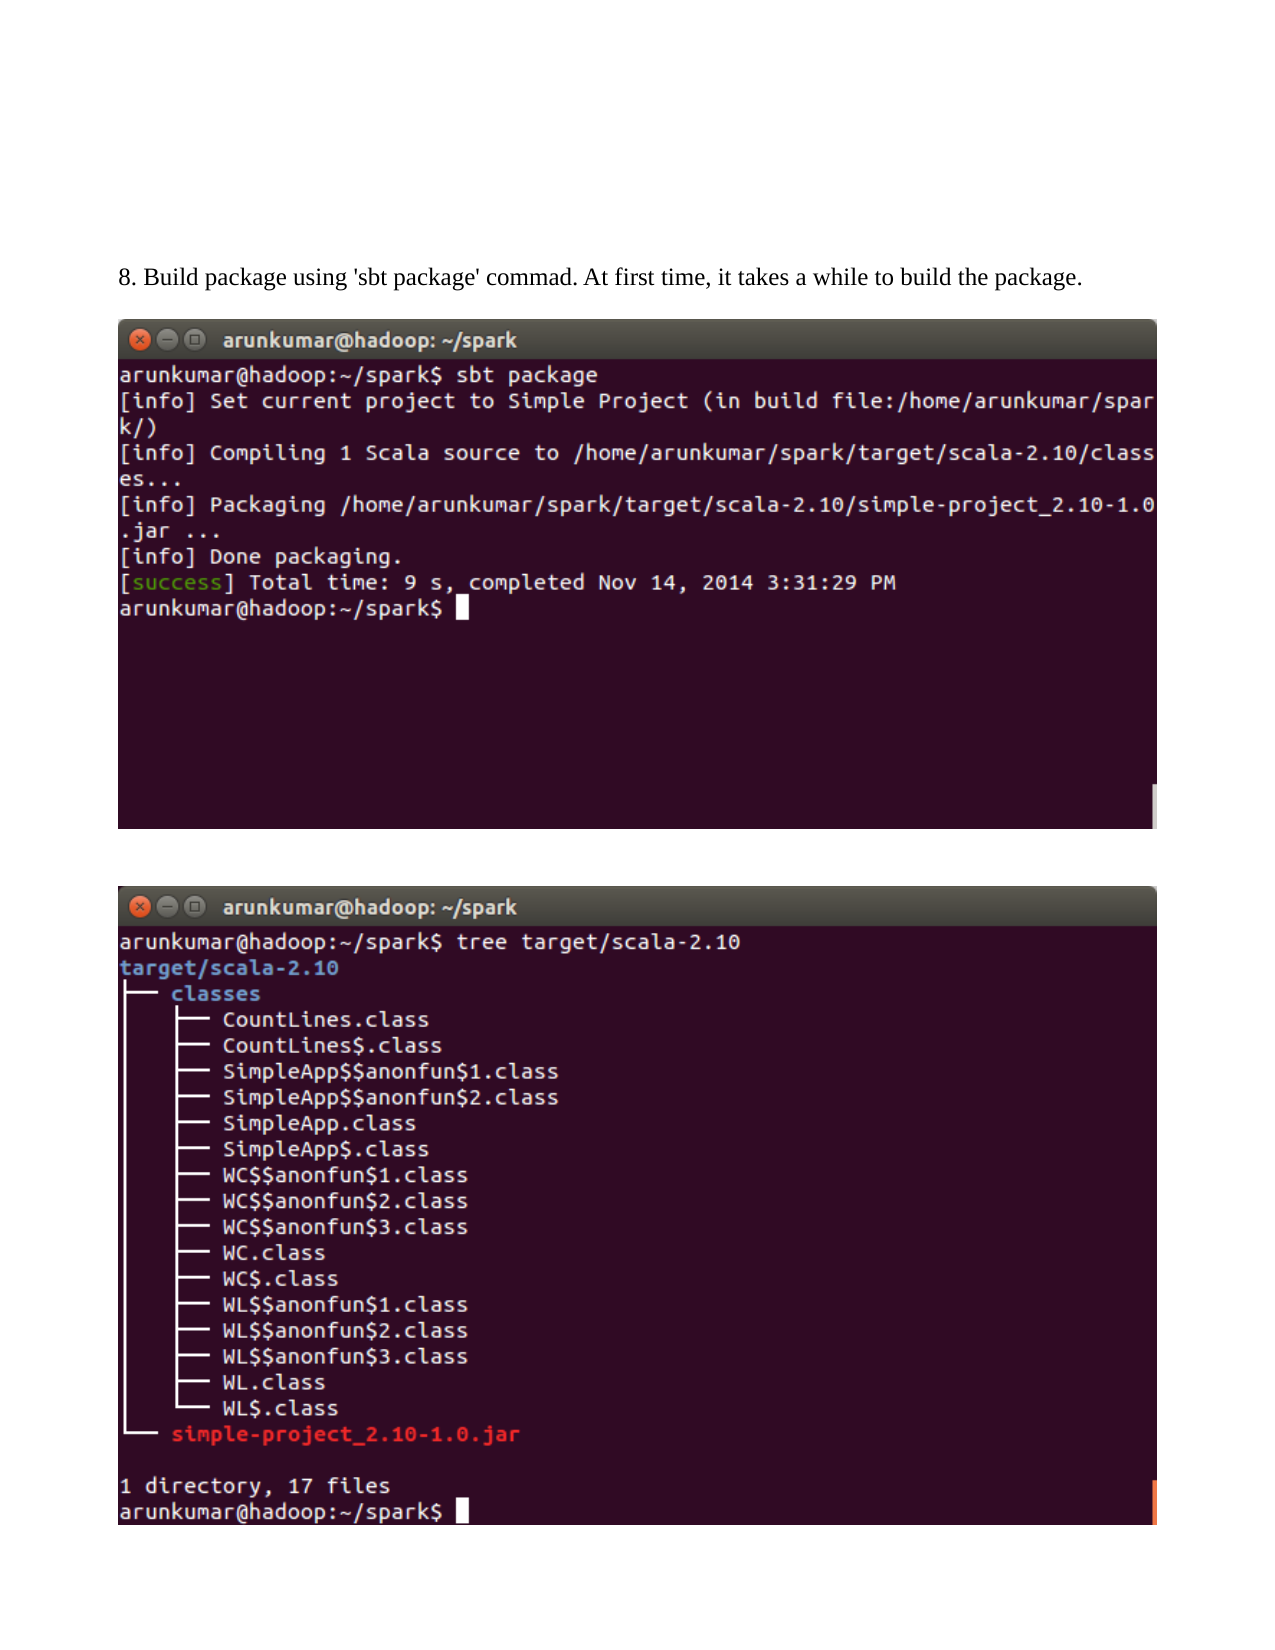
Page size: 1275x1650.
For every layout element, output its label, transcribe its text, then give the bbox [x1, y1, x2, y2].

picture [118, 886, 1157, 1525]
picture [118, 319, 1157, 829]
text 8. Build package using 'sbt package' commad. At first time, it takes a while to build the package. [118, 262, 1157, 291]
